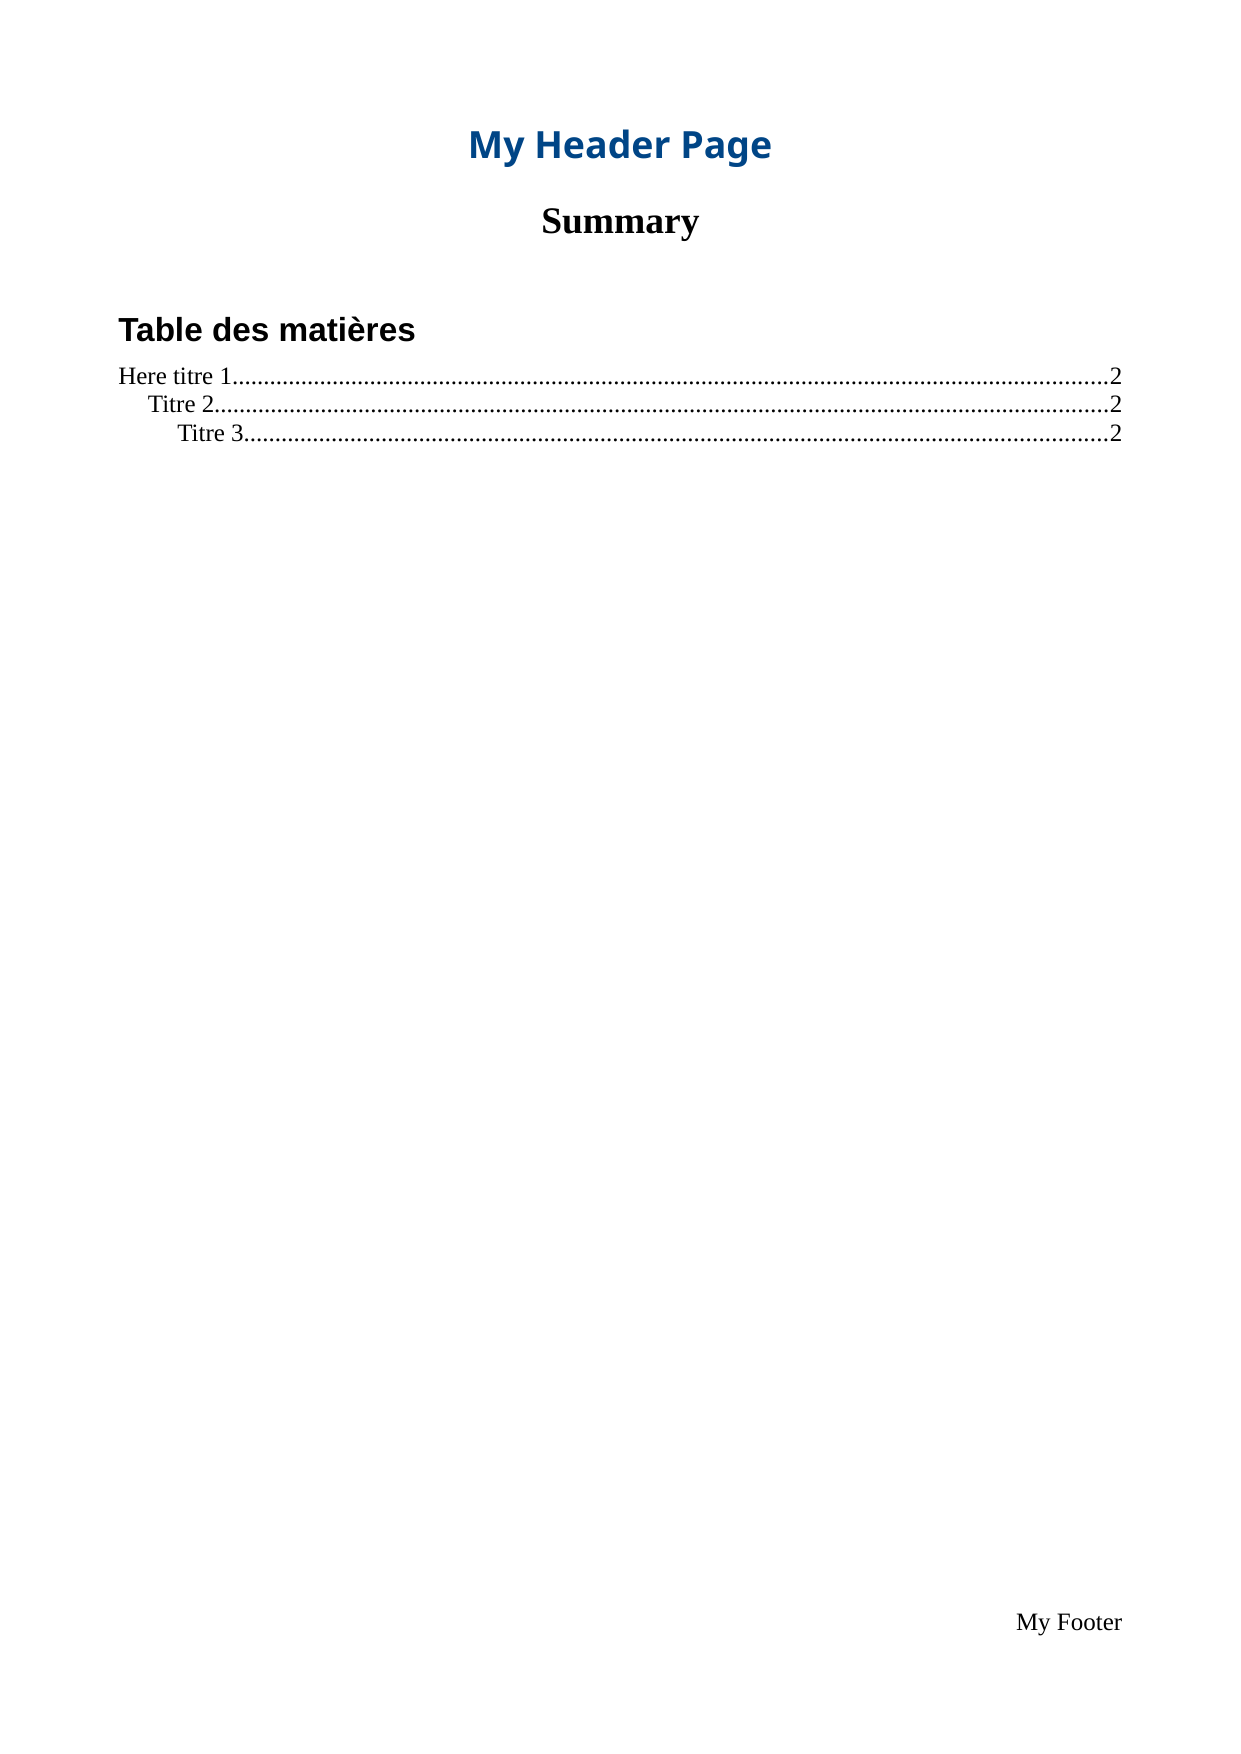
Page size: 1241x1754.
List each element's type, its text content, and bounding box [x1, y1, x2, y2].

text Titre 3 2 [177, 418, 1122, 447]
text Here titre 1 2 [118, 361, 1122, 389]
text Titre 2 2 [148, 389, 1122, 418]
text Summary [118, 199, 1122, 242]
subtitle Table des matières [118, 310, 1122, 348]
